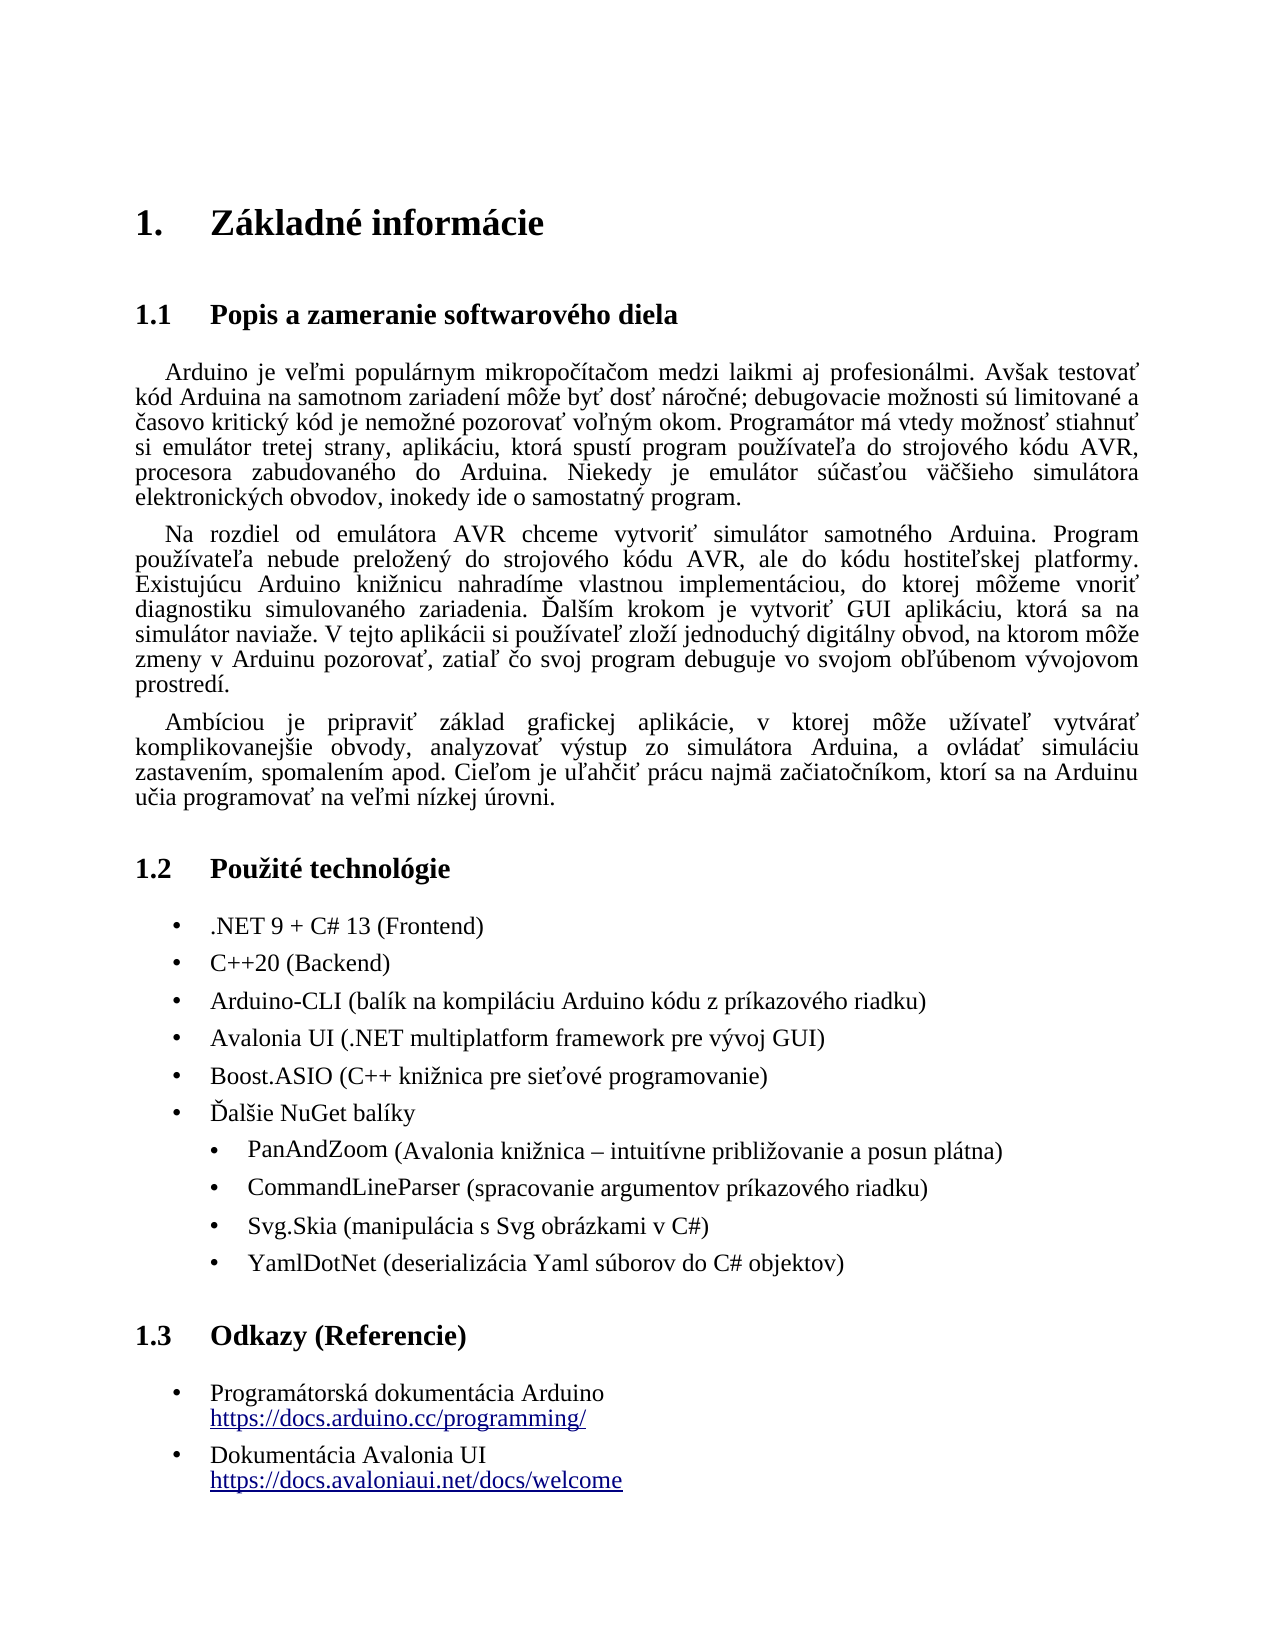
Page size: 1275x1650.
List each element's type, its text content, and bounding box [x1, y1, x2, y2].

list Ďalšie NuGet balíky [172, 1102, 1140, 1127]
text Ambíciou je pripraviť základ grafickej aplikácie, v ktorej môže užívateľ vytvárať komplikovanejšie obvody, analyzovať výstup zo simulátora Arduina, a ovládať simuláciu zastavením, spomalením apod. Cieľom je uľahčiť prácu najmä začiatočníkom, ktorí sa na Arduinu učia programovať na veľmi nízkej úrovni. [135, 710, 1140, 810]
list (spracovanie argumentov príkazového riadku) [210, 1177, 1140, 1202]
subtitle Popis a zameranie softwarového diela [135, 297, 1140, 331]
list C++20 (Backend) [172, 952, 1140, 977]
list PanAndZoom [247, 1138, 394, 1163]
subtitle Základné informácie [135, 200, 1140, 243]
list Boost.ASIO (C++ knižnica pre sieťové programovanie) [172, 1064, 1140, 1089]
list Svg.Skia (manipulácia s Svg obrázkami v C#) [210, 1214, 1140, 1239]
text Arduino je veľmi populárnym mikropočítačom medzi laikmi aj profesionálmi. Avšak testovať kód Arduina na samotnom zariadení môže byť dosť náročné; debugovacie možnosti sú limitované a časovo kritický kód je nemožné pozorovať voľným okom. Programátor má vtedy možnosť stiahnuť si emulátor tretej strany, aplikáciu, ktorá spustí program používateľa do strojového kódu AVR, procesora zabudovaného do Arduina. Niekedy je emulátor súčasťou väčšieho simulátora elektronických obvodov, inokedy ide o samostatný program. [135, 360, 1140, 510]
list Arduino-CLI (balík na kompiláciu Arduino kódu z príkazového riadku) [172, 989, 1140, 1014]
list Programátorská dokumentácia Arduino https://docs.arduino.cc/programming/ [172, 1381, 1140, 1431]
text Na rozdiel od emulátora AVR chceme vytvoriť simulátor samotného Arduina. Program používateľa nebude preložený do strojového kódu AVR, ale do kódu hostiteľskej platformy. Existujúcu Arduino knižnicu nahradíme vlastnou implementáciou, do ktorej môžeme vnoriť diagnostiku simulovaného zariadenia. Ďalším krokom je vytvoriť GUI aplikáciu, ktorá sa na simulátor naviaže. V tejto aplikácii si používateľ zloží jednoduchý digitálny obvod, na ktorom môže zmeny v Arduinu pozorovať, zatiaľ čo svoj program debuguje vo svojom obľúbenom vývojovom prostredí. [135, 522, 1140, 697]
list CommandLineParser [247, 1175, 466, 1200]
list Avalonia UI (.NET multiplatform framework pre vývoj GUI) [172, 1027, 1140, 1052]
subtitle Použité technológie [135, 852, 1140, 885]
subtitle Odkazy (Referencie) [135, 1318, 1140, 1352]
list (Avalonia knižnica – intuitívne približovanie a posun plátna) [210, 1139, 1140, 1164]
list YamlDotNet (deserializácia Yaml súborov do C# objektov) [210, 1252, 1140, 1277]
list .NET 9 + C# 13 (Frontend) [172, 914, 1140, 939]
list Dokumentácia Avalonia UI https://docs.avaloniaui.net/docs/welcome [172, 1444, 1140, 1494]
